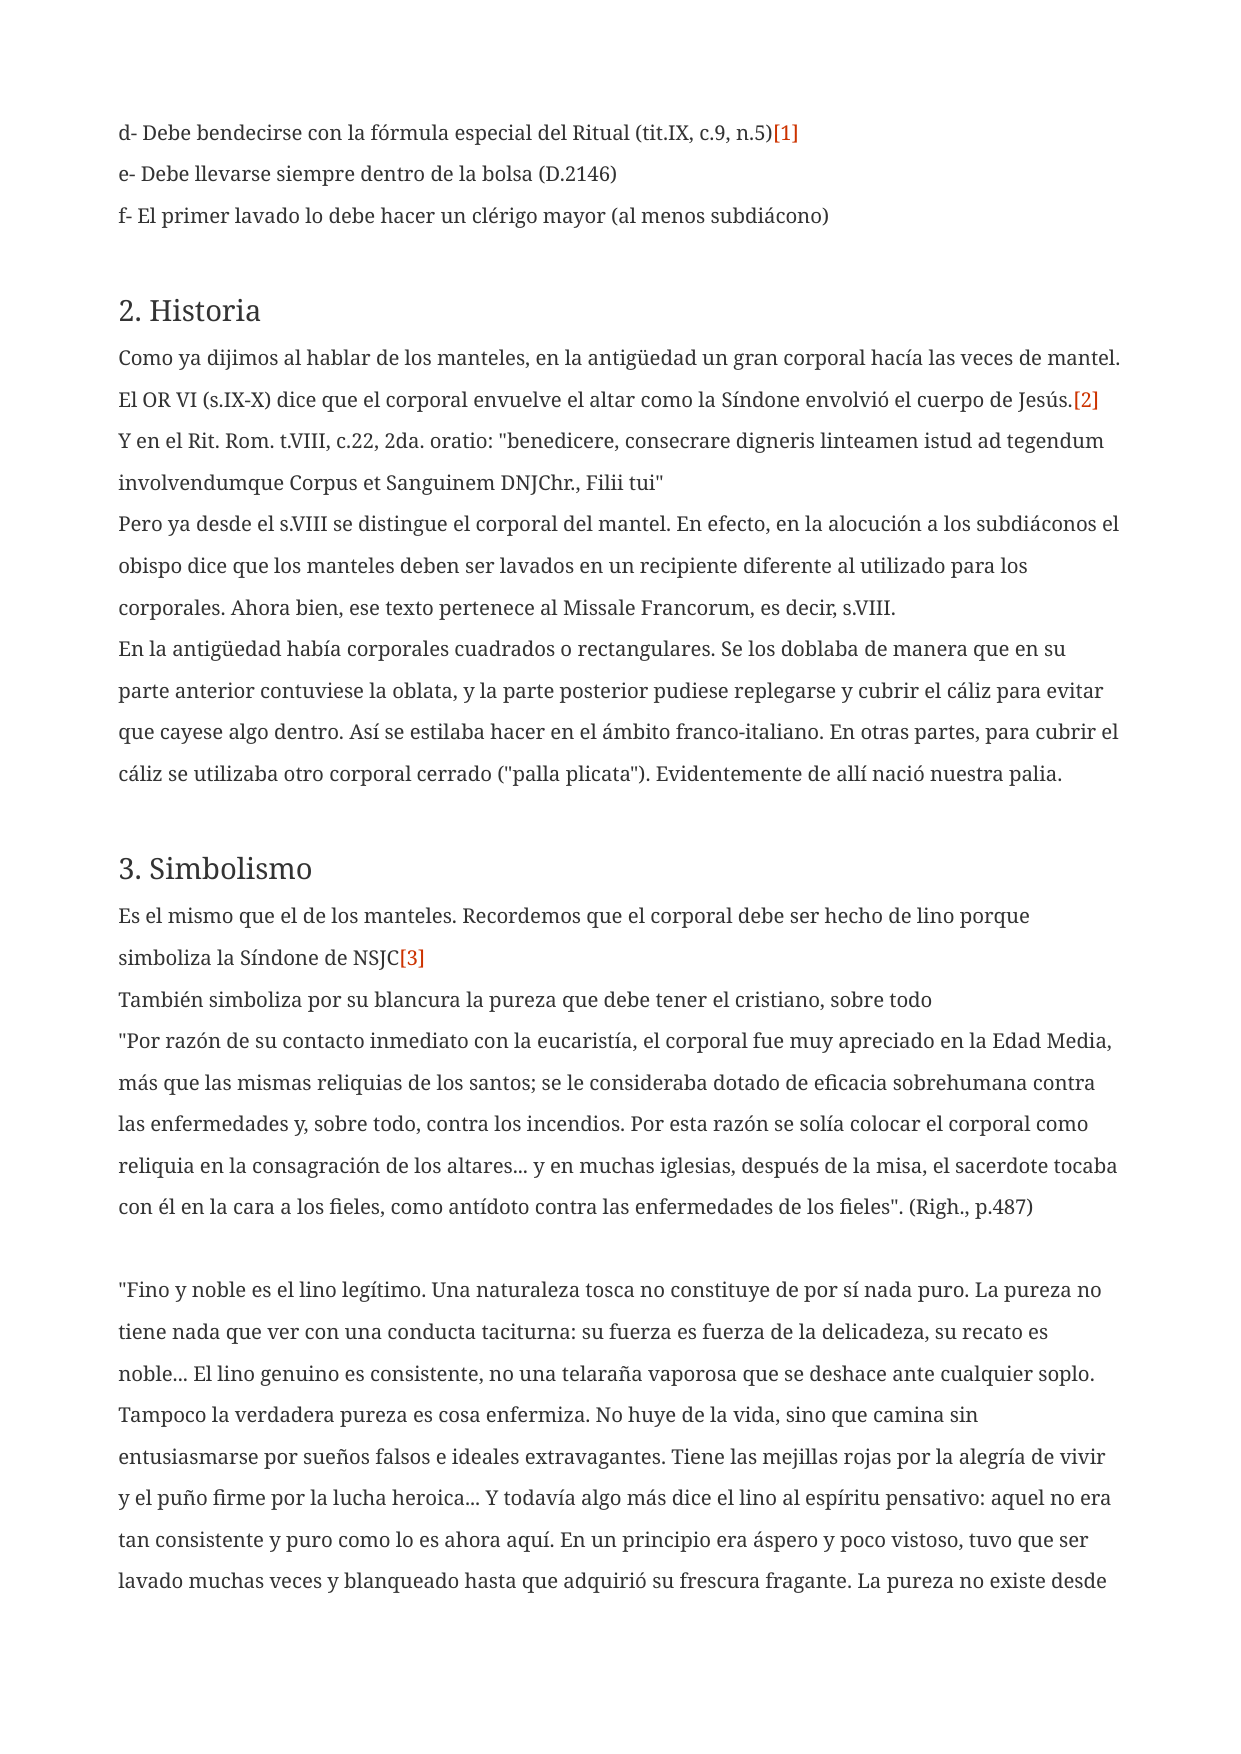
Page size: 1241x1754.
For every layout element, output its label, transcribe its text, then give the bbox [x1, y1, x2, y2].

text d- Debe bendecirse con la fórmula especial del Ritual (tit.IX, c.9, n.5)[1] e- Debe llevarse siempre dentro de la bolsa (D.2146) f- El primer lavado lo debe hacer un clérigo mayor (al menos subdiácono) 2. Historia Como ya dijimos al hablar de los manteles, en la antigüedad un gran corporal hacía las veces de mantel. El OR VI (s.IX-X) dice que el corporal envuelve el altar como la Síndone envolvió el cuerpo de Jesús.[2] Y en el Rit. Rom. t.VIII, c.22, 2da. oratio: "benedicere, consecrare digneris linteamen istud ad tegendum involvendumque Corpus et Sanguinem DNJChr., Filii tui" Pero ya desde el s.VIII se distingue el corporal del mantel. En efecto, en la alocución a los subdiáconos el obispo dice que los manteles deben ser lavados en un recipiente diferente al utilizado para los corporales. Ahora bien, ese texto pertenece al Missale Francorum, es decir, s.VIII. En la antigüedad había corporales cuadrados o rectangulares. Se los doblaba de manera que en su parte anterior contuviese la oblata, y la parte posterior pudiese replegarse y cubrir el cáliz para evitar que cayese algo dentro. Así se estilaba hacer en el ámbito franco-italiano. En otras partes, para cubrir el cáliz se utilizaba otro corporal cerrado ("palla plicata"). Evidentemente de allí nació nuestra palia. 3. Simbolismo Es el mismo que el de los manteles. Recordemos que el corporal debe ser hecho de lino porque simboliza la Síndone de NSJC[3] También simboliza por su blancura la pureza que debe tener el cristiano, sobre todo "Por razón de su contacto inmediato con la eucaristía, el corporal fue muy apreciado en la Edad Media, más que las mismas reliquias de los santos; se le consideraba dotado de eficacia sobrehumana contra las enfermedades y, sobre todo, contra los incendios. Por esta razón se solía colocar el corporal como reliquia en la consagración de los altares... y en muchas iglesias, después de la misa, el sacerdote tocaba con él en la cara a los fieles, como antídoto contra las enfermedades de los fieles". (Righ., p.487) "Fino y noble es el lino legítimo. Una naturaleza tosca no constituye de por sí nada puro. La pureza no tiene nada que ver con una conducta taciturna: su fuerza es fuerza de la delicadeza, su recato es noble... El lino genuino es consistente, no una telaraña vaporosa que se deshace ante cualquier soplo. Tampoco la verdadera pureza es cosa enfermiza. No huye de la vida, sino que camina sin entusiasmarse por sueños falsos e ideales extravagantes. Tiene las mejillas rojas por la alegría de vivir y el puño firme por la lucha heroica... Y todavía algo más dice el lino al espíritu pensativo: aquel no era tan consistente y puro como lo es ahora aquí. En un principio era áspero y poco vistoso, tuvo que ser lavado muchas veces y blanqueado hasta que adquirió su frescura fragante. La pureza no existe desde [118, 118, 1122, 1595]
